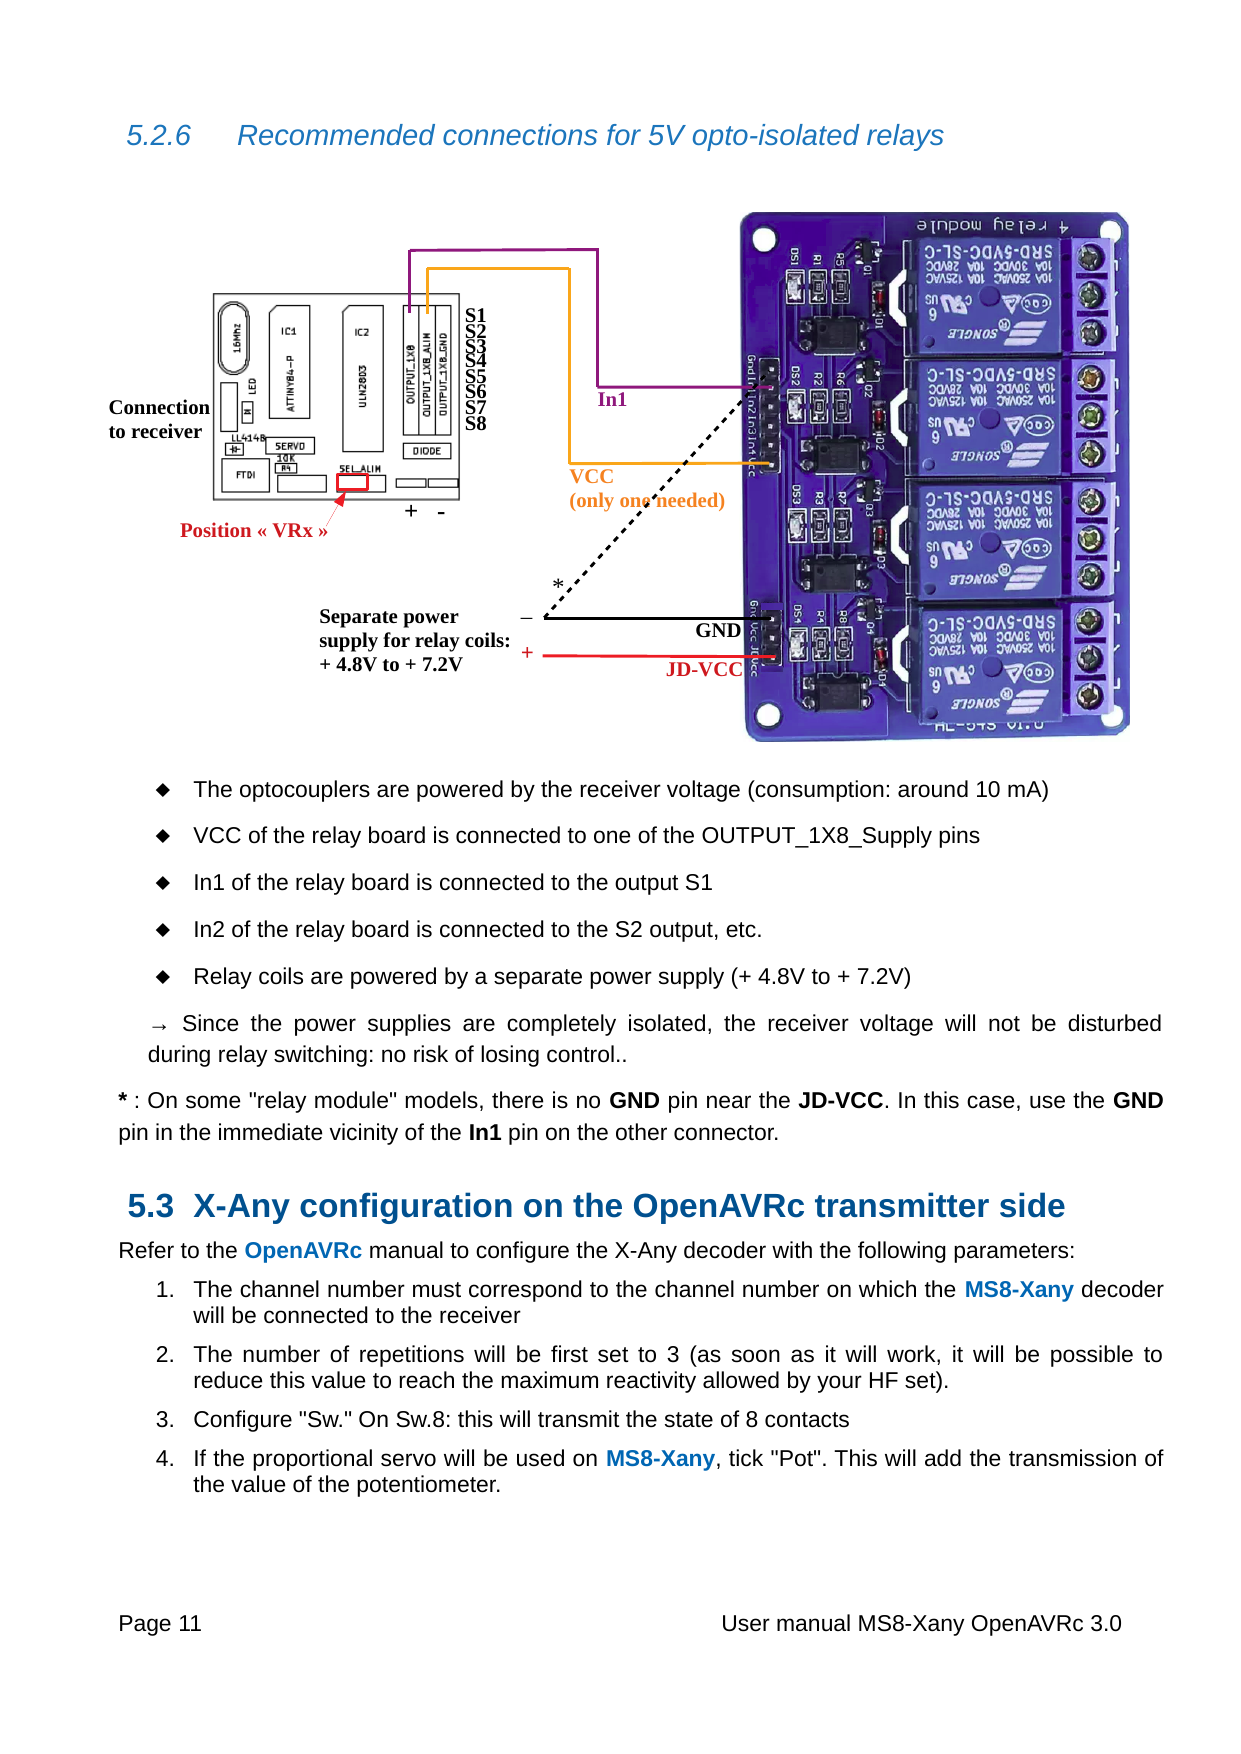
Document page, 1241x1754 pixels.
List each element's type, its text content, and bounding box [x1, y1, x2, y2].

subtitle Recommended connections for 5V opto-isolated relays [118, 118, 1164, 152]
list If the proportional servo will be used on MS8-Xany, tick "Pot". This will add the transmission of the value of the potentiometer. [156, 1445, 1164, 1498]
list The channel number must correspond to the channel number on which the MS8-Xany decoder will be connected to the receiver [156, 1276, 1164, 1328]
picture [212, 292, 461, 501]
subtitle X-Any configuration on the OpenAVRc transmitter side [118, 1186, 1164, 1224]
picture [739, 212, 1130, 742]
list Configure "Sw." On Sw.8: this will transmit the state of 8 contacts [156, 1406, 1164, 1432]
list The optocouplers are powered by the receiver voltage (consumption: around 10 mA) [156, 776, 1164, 802]
list In1 of the relay board is connected to the output S1 [156, 869, 1164, 896]
text → Since the power supplies are completely isolated, the receiver voltage will not be disturbed during relay switching: no risk of losing control.. [118, 1009, 1164, 1067]
picture [339, 475, 366, 488]
text * : On some "relay module" models, there is no GND pin near the JD-VCC. In this case, use the GND pin in the immediate vicinity of the In1 pin on the other connector. [118, 1087, 1164, 1145]
list Relay coils are powered by a separate power supply (+ 4.8V to + 7.2V) [156, 963, 1164, 989]
text Refer to the OpenAVRc manual to configure the X-Any decoder with the following parameters: [118, 1237, 1164, 1263]
list VCC of the relay board is connected to one of the OUTPUT_1X8_Supply pins [156, 822, 1164, 849]
list In2 of the relay board is connected to the S2 output, etc. [156, 916, 1164, 943]
list The number of repetitions will be first set to 3 (as soon as it will work, it will be possible to reduce this value to reach the maximum reactivity allowed by your HF set). [156, 1341, 1164, 1394]
